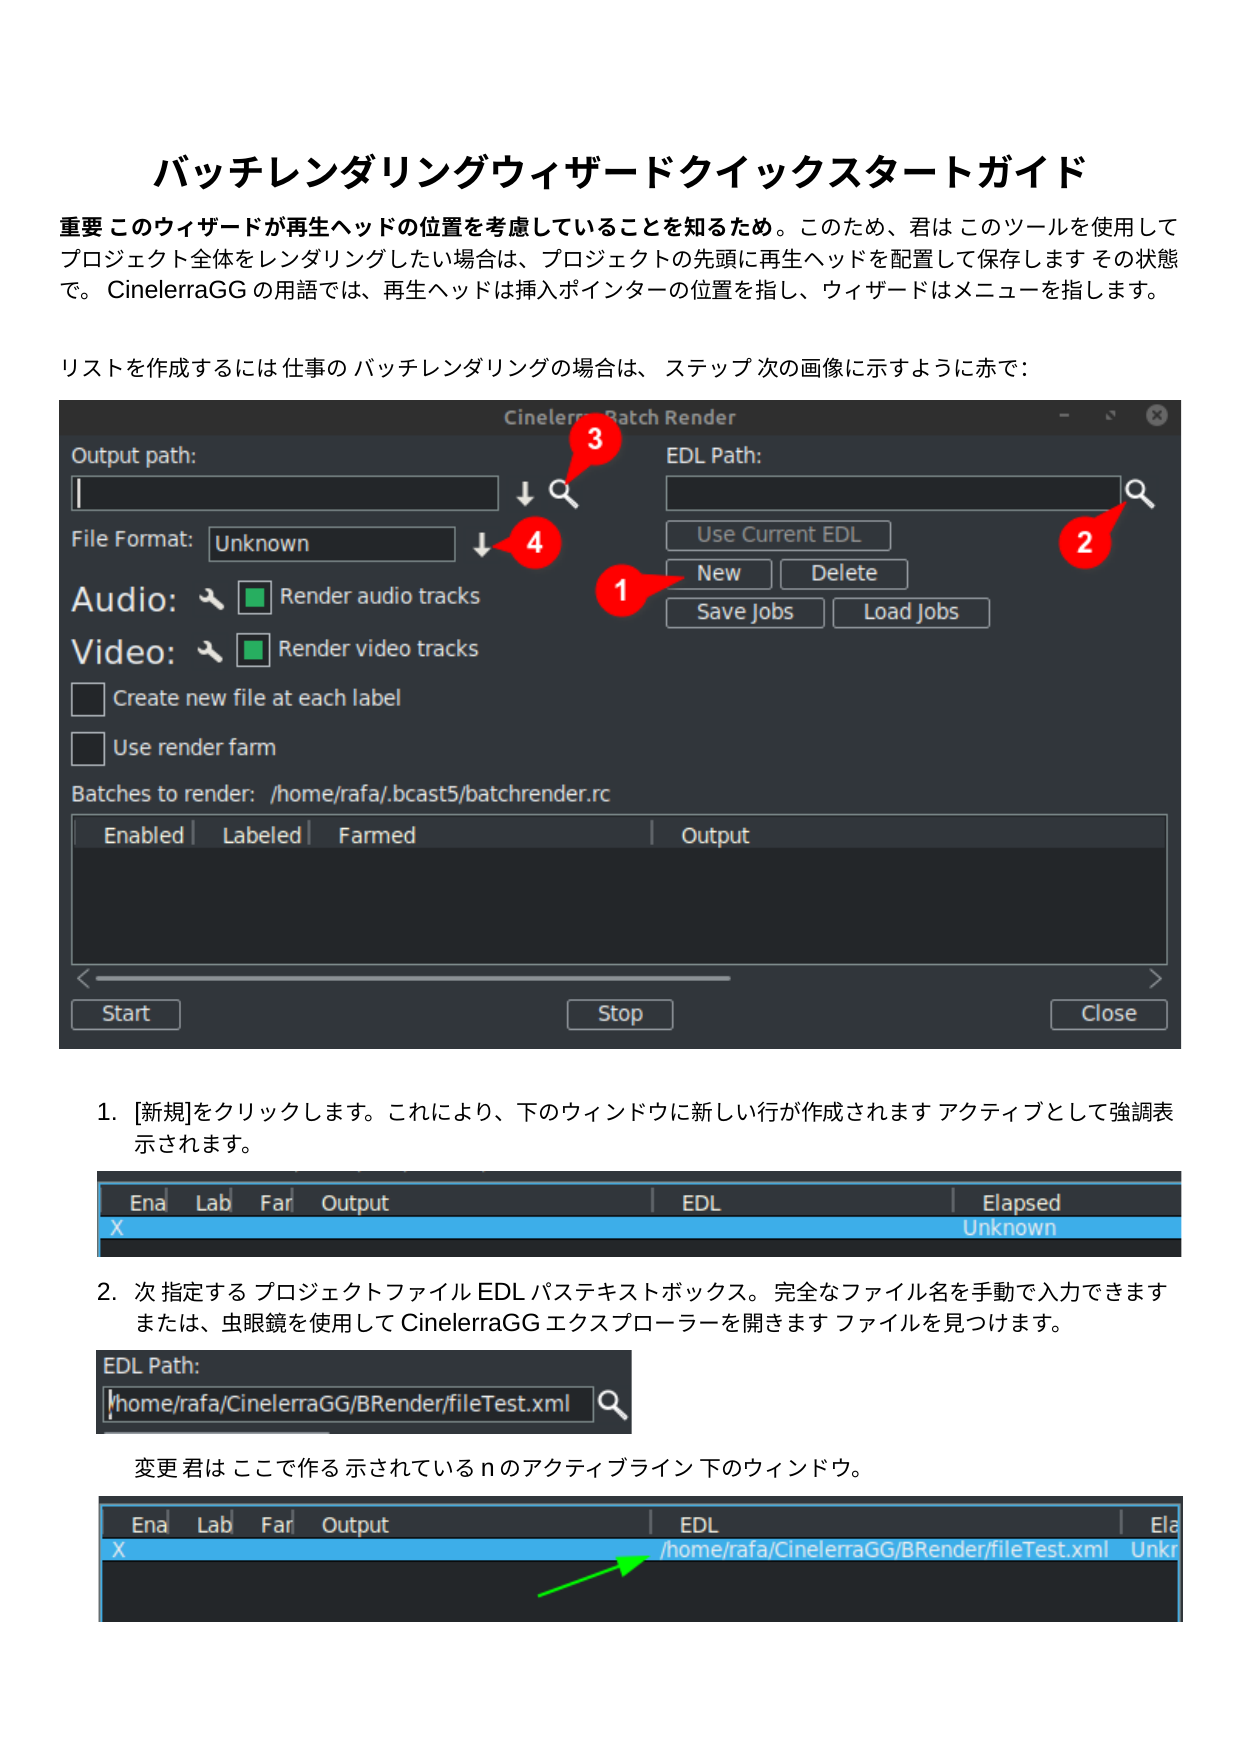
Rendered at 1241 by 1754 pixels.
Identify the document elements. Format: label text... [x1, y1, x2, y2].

subtitle バッチレンダリングウィザードクイックスタートガイド [59, 143, 1181, 197]
list [新規]をクリックします。これにより、下のウィンドウに新しい行が作成されます アクティブとして強調表示されます。 [97, 1095, 1181, 1159]
picture [97, 1171, 1182, 1257]
list 次 指定する プロジェクトファイル EDLパステキストボックス。 完全なファイル名を手動で入力できます または、虫眼鏡を使用してCinelerraGGエクスプローラーを開きます ファイルを見つけます。 [97, 1257, 1181, 1338]
picture [96, 1350, 632, 1434]
picture [59, 400, 1182, 1049]
text リストを作成するには 仕事の バッチレンダリングの場合は、 ステップ 次の画像に示すように赤で： [59, 351, 1181, 383]
list 変更 君は ここで作る 示されているnのアクティブライン 下のウィンドウ。 [97, 1356, 1181, 1483]
text 重要 このウィザードが再生ヘッドの位置を考慮していることを知るため。このため、君は このツールを使用してプロジェクト全体をレンダリングしたい場合は、プロジェクトの先頭に再生ヘッドを配置して保存します その状態で。 CinelerraGGの用語では、再生ヘッドは挿入ポインターの位置を指し、ウィザードはメニューを指します。 [59, 210, 1181, 305]
picture [98, 1496, 1183, 1622]
